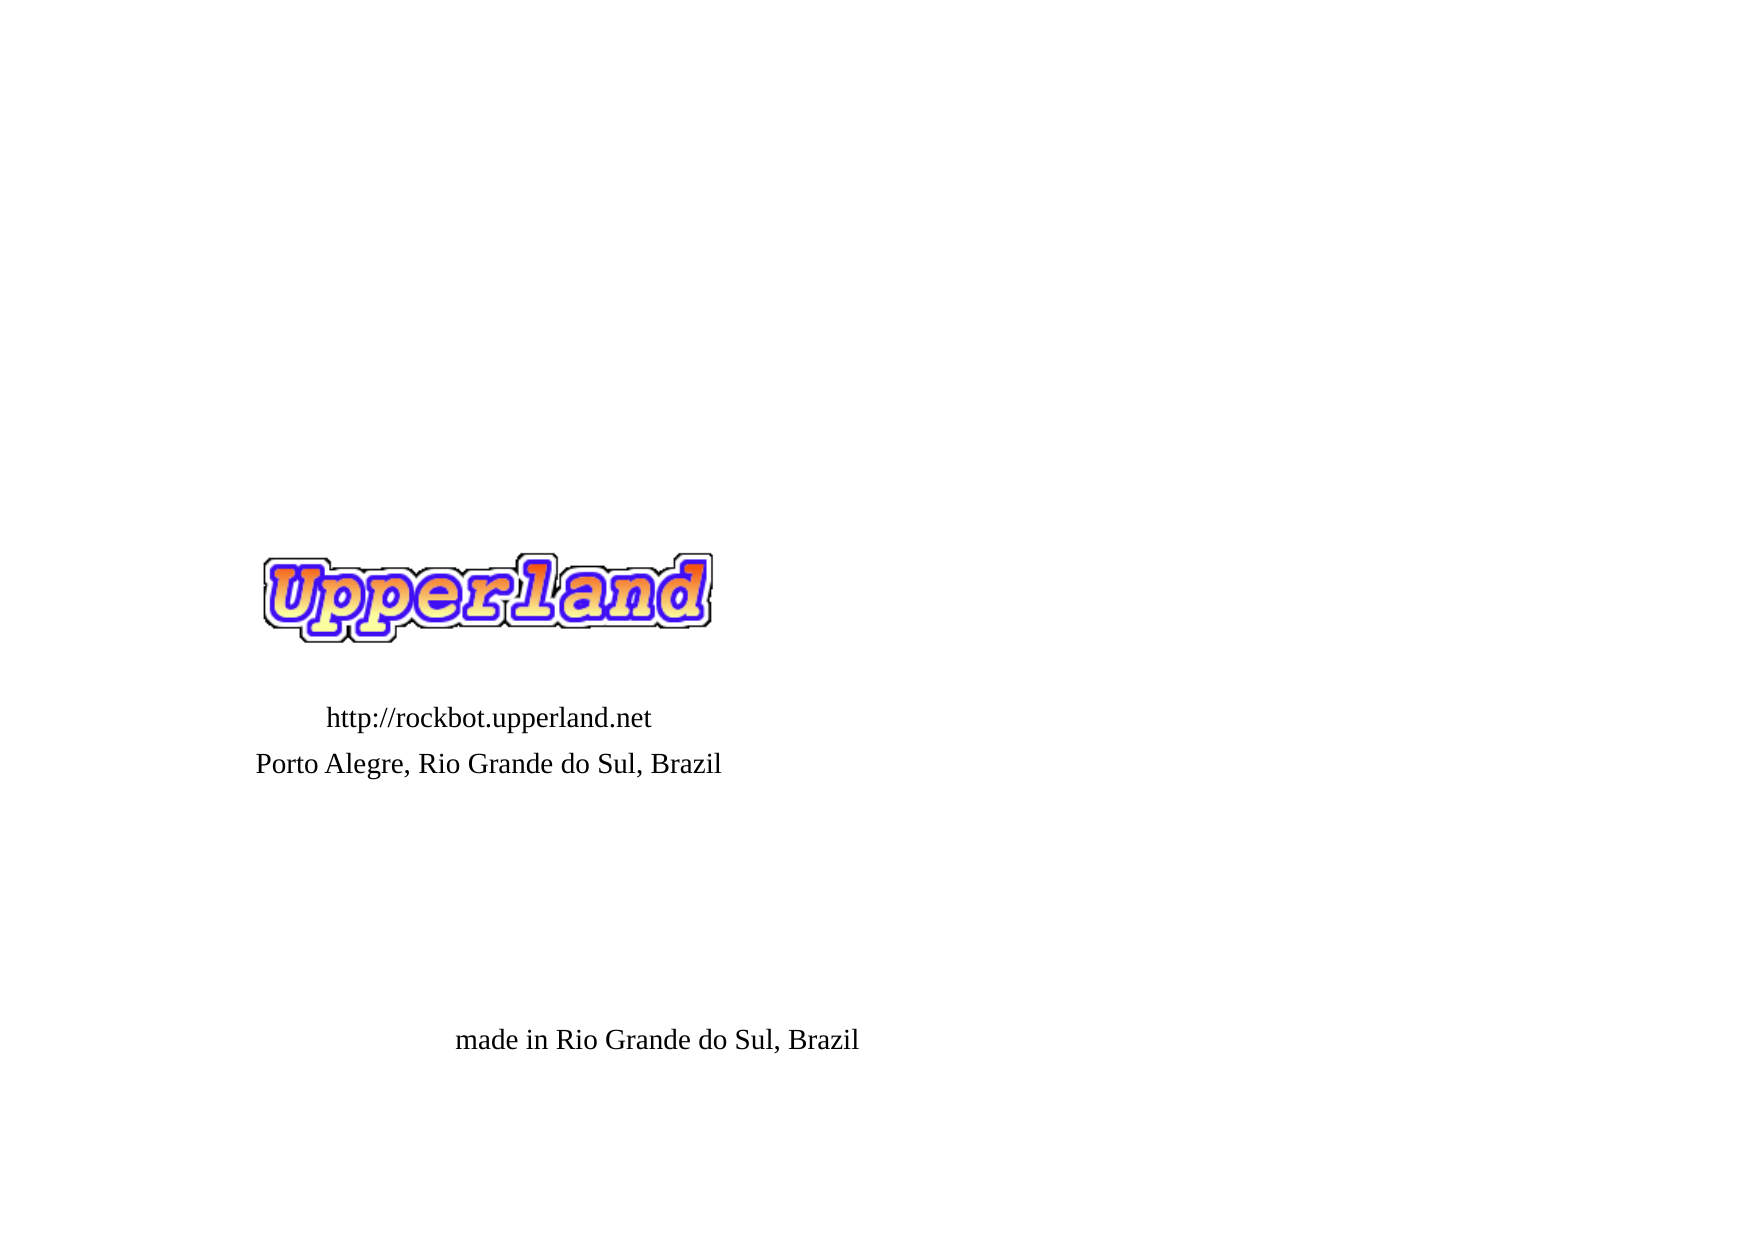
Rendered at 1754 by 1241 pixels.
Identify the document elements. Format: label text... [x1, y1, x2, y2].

text Porto Alegre, Rio Grande do Sul, Brazil [118, 746, 859, 780]
picture [253, 544, 724, 654]
text http://rockbot.upperland.net [118, 700, 859, 734]
text made in Rio Grande do Sul, Brazil [118, 1022, 859, 1056]
